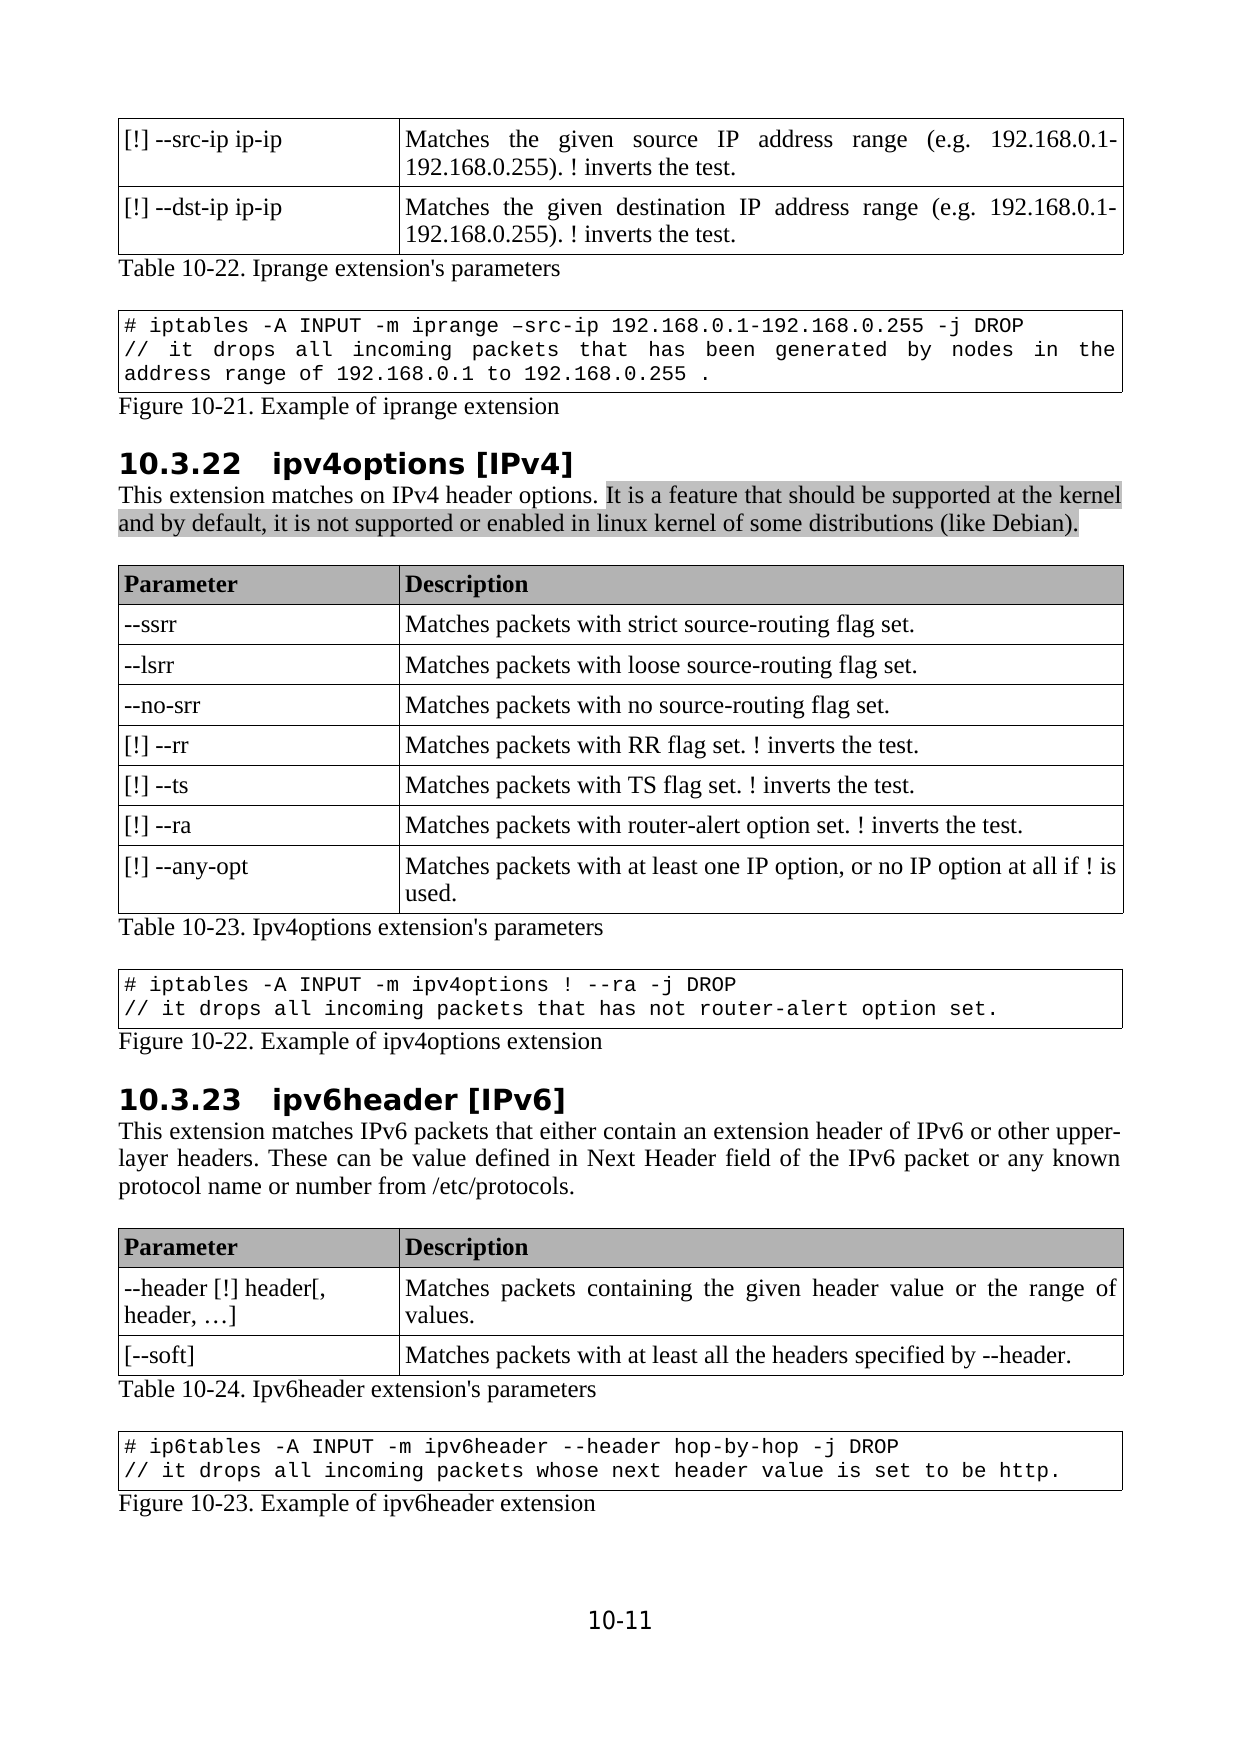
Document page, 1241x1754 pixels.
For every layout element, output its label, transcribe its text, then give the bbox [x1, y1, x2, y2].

table_cell Matches packets with strict source-routing flag set. [400, 605, 1123, 644]
table_cell [!] --dst-ip ip-ip [119, 187, 399, 254]
text Figure 10-23. Example of ipv6header extension [118, 1491, 1122, 1517]
table_cell Matches packets with TS flag set. ! inverts the test. [400, 766, 1123, 805]
table_cell --lsrr [119, 645, 399, 684]
table_cell [!] --rr [119, 726, 399, 765]
table_cell --no-srr [119, 685, 399, 724]
table_cell Matches the given source IP address range (e.g. 192.168.0.1-192.168.0.255). ! inverts the test. [400, 119, 1123, 186]
table_cell [!] --any-opt [119, 846, 399, 913]
text Figure 10-22. Example of ipv4options extension [118, 1029, 1122, 1055]
text Table 10-22. Iprange extension's parameters [118, 255, 1122, 282]
table_cell Matches packets with at least one IP option, or no IP option at all if ! is used. [400, 846, 1123, 913]
table_header # iptables -A INPUT -m ipv4options ! --ra -j DROP // it drops all incoming packets that has not router-alert option set. [119, 970, 1122, 1027]
text 10.3.22 ipv4options [IPv4] [118, 447, 1122, 481]
table_header # ip6tables -A INPUT -m ipv6header --header hop-by-hop -j DROP // it drops all incoming packets whose next header value is set to be http. [119, 1432, 1122, 1489]
table_cell [--soft] [119, 1336, 399, 1375]
text Table 10-24. Ipv6header extension's parameters [118, 1376, 1122, 1403]
text Table 10-23. Ipv4options extension's parameters [118, 914, 1122, 941]
table_cell [!] --ra [119, 806, 399, 845]
table_cell Matches packets with loose source-routing flag set. [400, 645, 1123, 684]
table_cell [!] --src-ip ip-ip [119, 119, 399, 186]
text This extension matches IPv6 packets that either contain an extension header of IPv6 or other upper-layer headers. These can be value defined in Next Header field of the IPv6 packet or any known protocol name or number from /etc/protocols. [118, 1117, 1122, 1200]
table_header Parameter [119, 1229, 399, 1267]
text This extension matches on IPv4 header options. It is a feature that should be supported at the kernel and by default, it is not supported or enabled in linux kernel of some distributions (like Debian). [118, 481, 1122, 537]
table_header Description [400, 1229, 1123, 1267]
table_cell Matches packets with at least all the headers specified by --header. [400, 1336, 1123, 1375]
table_header Description [400, 566, 1123, 604]
table_cell [!] --ts [119, 766, 399, 805]
text Figure 10-21. Example of iprange extension [118, 393, 1122, 420]
table_header # iptables -A INPUT -m iprange –src-ip 192.168.0.1-192.168.0.255 -j DROP // it drops all incoming packets that has been generated by nodes in the address range of 192.168.0.1 to 192.168.0.255 . [119, 311, 1122, 392]
table_header Parameter [119, 566, 399, 604]
table_cell Matches packets with no source-routing flag set. [400, 685, 1123, 724]
table_cell --header [!] header[, header, …] [119, 1268, 399, 1335]
table_cell --ssrr [119, 605, 399, 644]
table_cell Matches packets containing the given header value or the range of values. [400, 1268, 1123, 1335]
table_cell Matches the given destination IP address range (e.g. 192.168.0.1-192.168.0.255). ! inverts the test. [400, 187, 1123, 254]
table_cell Matches packets with router-alert option set. ! inverts the test. [400, 806, 1123, 845]
table_cell Matches packets with RR flag set. ! inverts the test. [400, 726, 1123, 765]
text 10.3.23 ipv6header [IPv6] [118, 1083, 1122, 1117]
